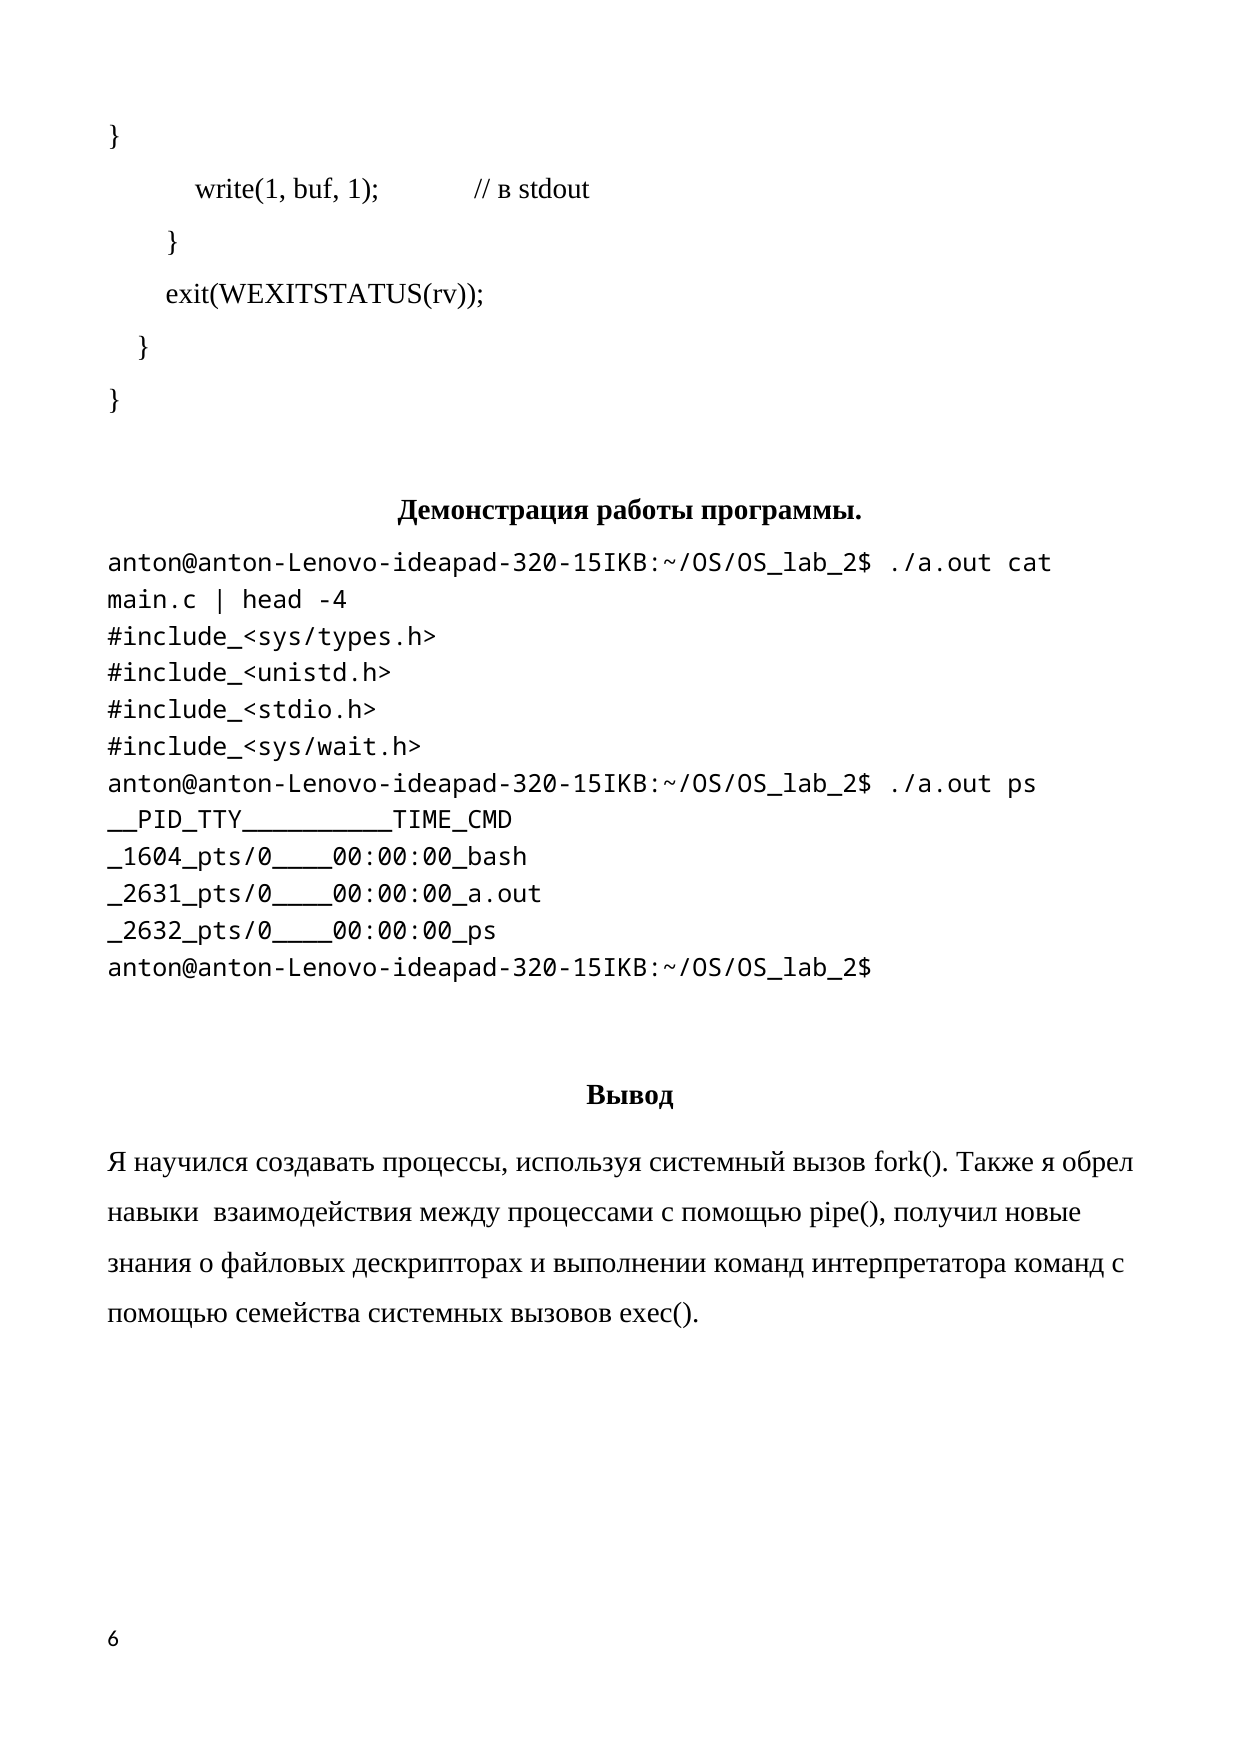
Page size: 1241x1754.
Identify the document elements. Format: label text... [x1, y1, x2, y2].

text #include_<unistd.h> [107, 655, 1153, 689]
text #include_<sys/wait.h> [107, 728, 1153, 763]
text #include_<sys/types.h> [107, 618, 1153, 652]
text Демонстрация работы программы. [107, 492, 1153, 525]
text } [107, 382, 1153, 416]
text #include_<stdio.h> [107, 692, 1153, 726]
text Вывод [107, 1077, 1153, 1111]
text } [107, 118, 1153, 152]
text exit(WEXITSTATUS(rv)); [107, 277, 1153, 310]
text } [107, 329, 1153, 363]
text anton@anton-Lenovo-ideapad-320-15IKB:~/OS/OS_lab_2$ ./a.out cat main.c | head -4 [107, 545, 1153, 616]
text _1604_pts/0____00:00:00_bash [107, 839, 1153, 873]
text anton@anton-Lenovo-ideapad-320-15IKB:~/OS/OS_lab_2$ ./a.out ps [107, 765, 1153, 799]
text _2631_pts/0____00:00:00_a.out [107, 876, 1153, 910]
text write(1, buf, 1); // в stdout [107, 171, 1153, 204]
text } [107, 224, 1153, 257]
text anton@anton-Lenovo-ideapad-320-15IKB:~/OS/OS_lab_2$ [107, 949, 1153, 1075]
text Я научился создавать процессы, используя системный вызов fork(). Также я обрел навыки взаимодействия между процессами с помощью pipe(), получил новые знания о файловых дескрипторах и выполнении команд интерпретатора команд с помощью семейства системных вызовов exec(). [107, 1144, 1153, 1329]
text _2632_pts/0____00:00:00_ps [107, 912, 1153, 946]
text __PID_TTY__________TIME_CMD [107, 802, 1153, 836]
